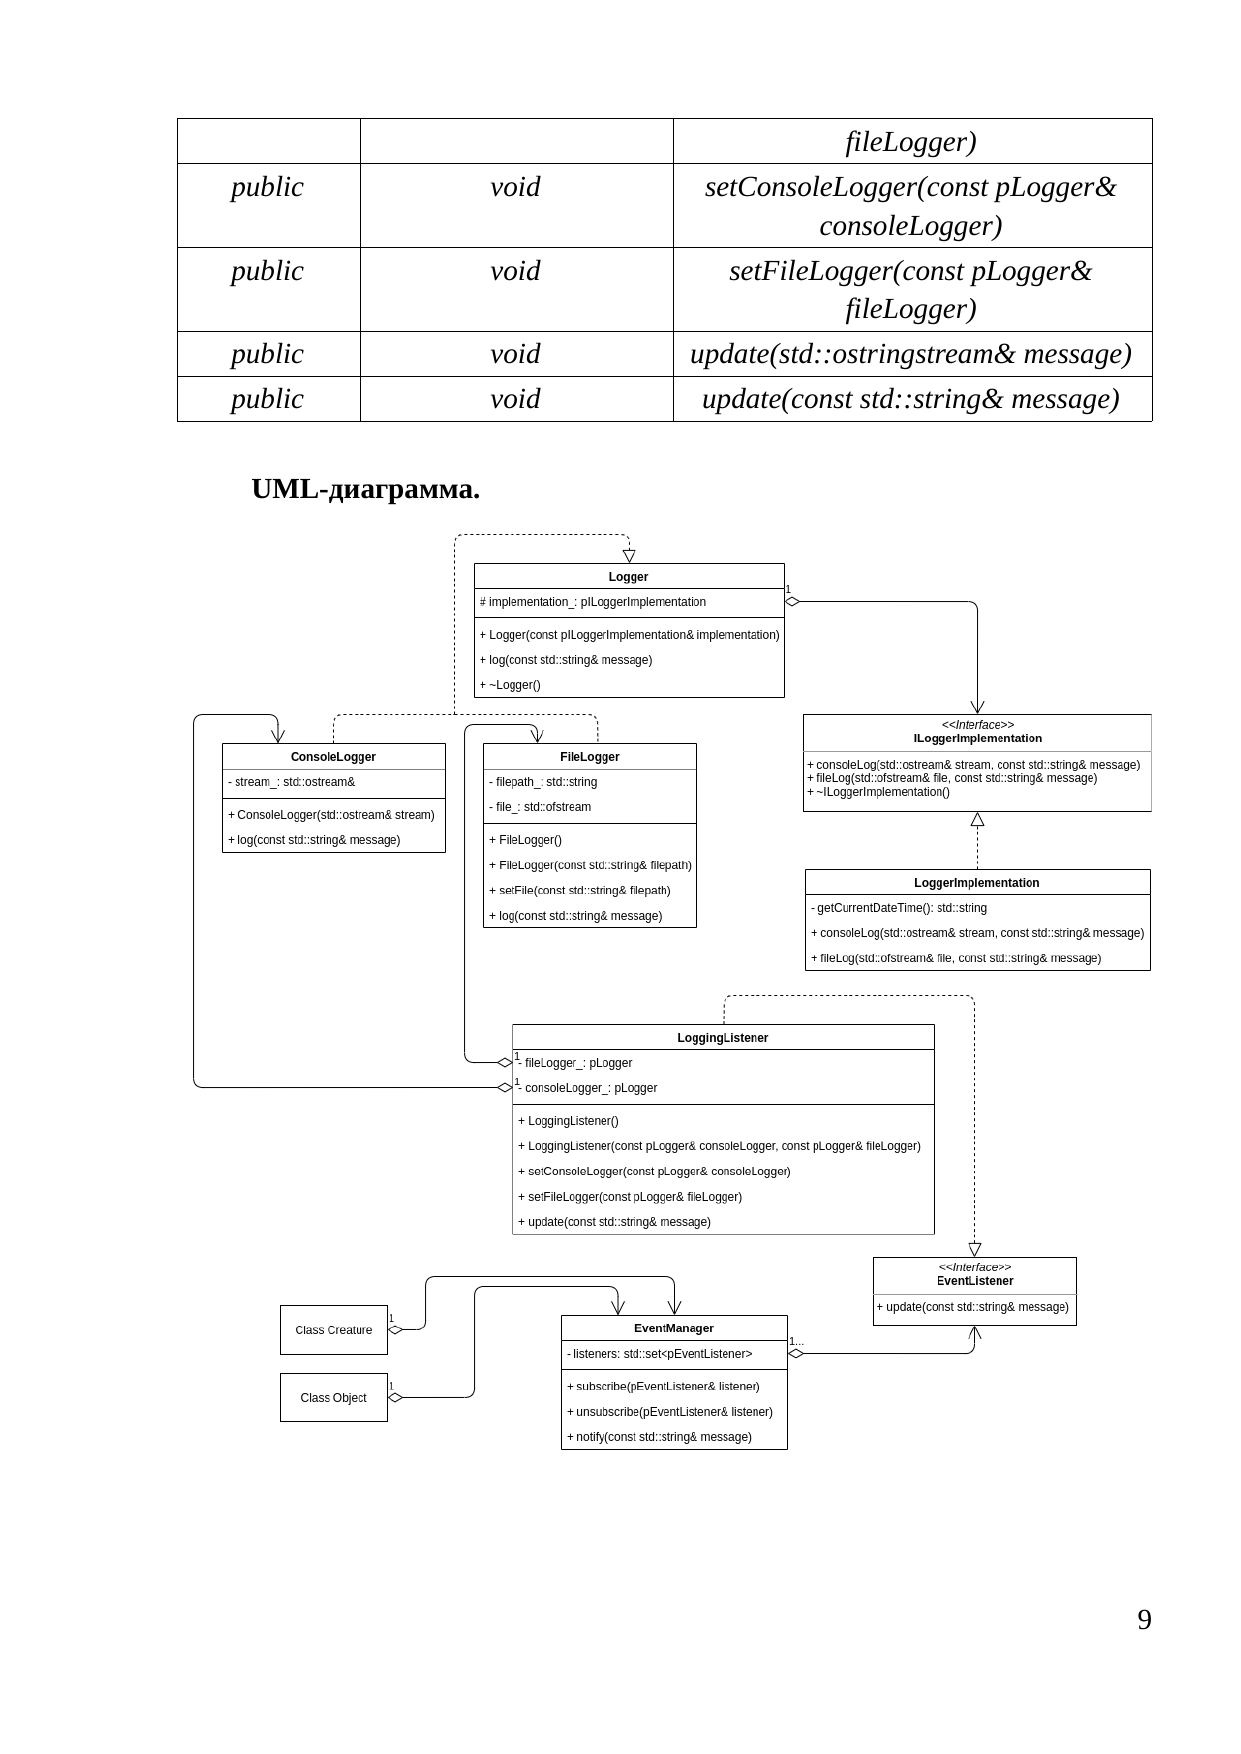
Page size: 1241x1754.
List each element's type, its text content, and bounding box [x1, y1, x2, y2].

table_cell void [361, 248, 673, 331]
table_cell public [178, 164, 360, 247]
table_cell setConsoleLogger(const pLogger& consoleLogger) [674, 164, 1152, 247]
table_cell void [361, 377, 673, 421]
table_cell [178, 119, 360, 163]
subtitle UML-диаграмма. [177, 471, 1152, 505]
table_cell fileLogger) [674, 119, 1152, 163]
table_cell void [361, 164, 673, 247]
table_cell public [178, 248, 360, 331]
table_cell public [178, 332, 360, 376]
picture [177, 521, 1152, 1452]
table_cell update(const std::string& message) [674, 377, 1152, 421]
table_cell public [178, 377, 360, 421]
table_cell setFileLogger(const pLogger& fileLogger) [674, 248, 1152, 331]
table_cell update(std::ostringstream& message) [674, 332, 1152, 376]
table_cell - [361, 119, 673, 163]
table_cell void [361, 332, 673, 376]
